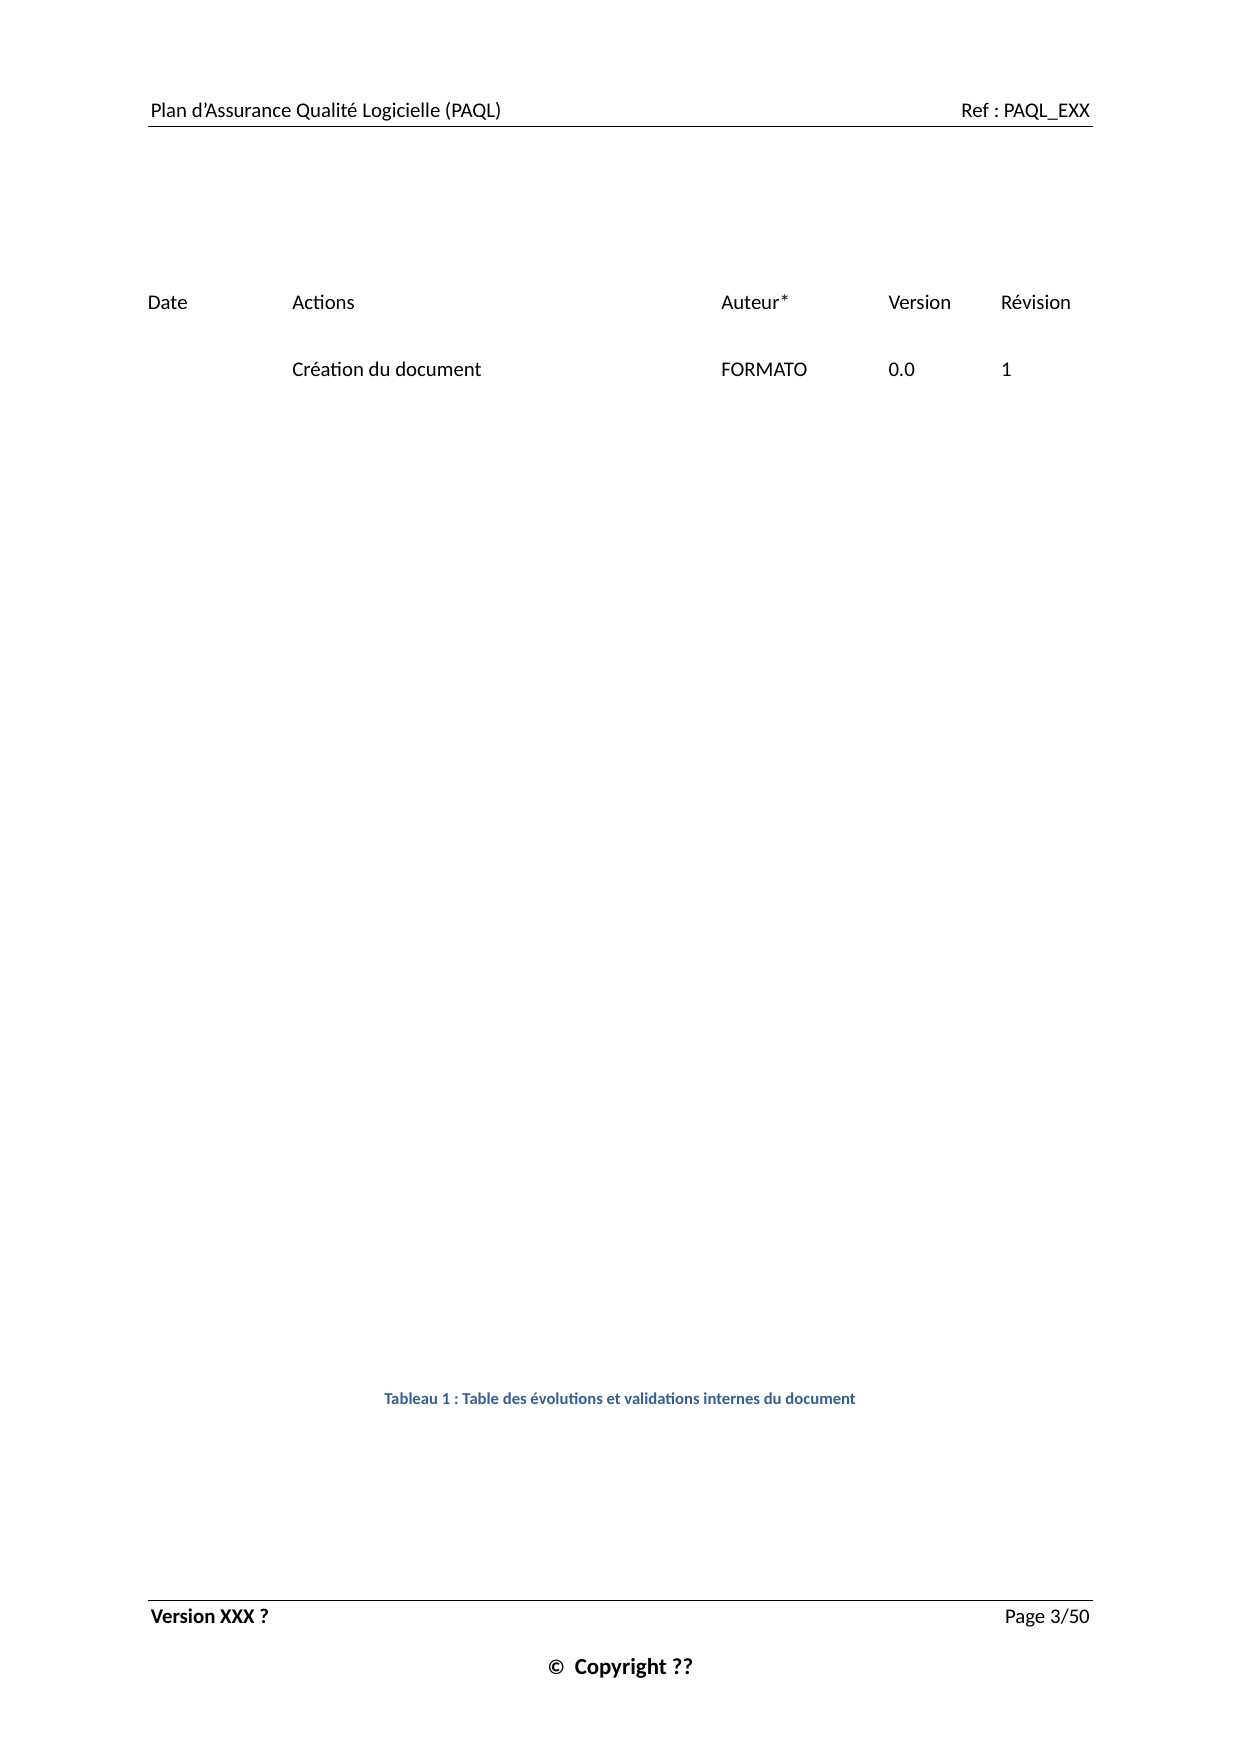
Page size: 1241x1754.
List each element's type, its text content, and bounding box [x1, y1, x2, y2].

table_cell [877, 403, 989, 470]
table_cell [281, 805, 710, 875]
table_header Auteur* [710, 269, 877, 336]
table_cell [136, 671, 281, 738]
table_cell [281, 1297, 710, 1368]
table_cell [136, 537, 281, 604]
table_cell [710, 738, 877, 805]
table_cell [136, 946, 281, 1016]
table_cell [710, 1227, 877, 1297]
table_header Actions [281, 269, 710, 336]
table_cell [281, 403, 710, 470]
table_cell [281, 738, 710, 805]
table_cell [136, 1227, 281, 1297]
table_cell 1 [990, 336, 1099, 403]
table_cell [710, 671, 877, 738]
table_cell FORMATO [710, 336, 877, 403]
table_cell [710, 1086, 877, 1157]
table_cell [990, 1227, 1099, 1297]
table_cell [136, 738, 281, 805]
table_cell [990, 946, 1099, 1016]
table_cell [136, 1016, 281, 1086]
table_cell [136, 1086, 281, 1157]
table_cell [877, 604, 989, 671]
table_cell [281, 1157, 710, 1227]
table_cell [710, 1297, 877, 1368]
table_cell [710, 470, 877, 537]
table_cell [990, 805, 1099, 875]
table_cell [281, 1086, 710, 1157]
table_cell [877, 805, 989, 875]
table_header Version [877, 269, 989, 336]
table_cell [136, 1297, 281, 1368]
table_cell [281, 1016, 710, 1086]
table_cell [990, 1016, 1099, 1086]
table_cell [877, 1227, 989, 1297]
table_cell Création du document [281, 336, 710, 403]
table_cell [710, 805, 877, 875]
table_cell [990, 875, 1099, 946]
table_cell [990, 738, 1099, 805]
table_cell [281, 1227, 710, 1297]
table_header Date [136, 269, 281, 336]
table_cell [710, 604, 877, 671]
table_cell [990, 604, 1099, 671]
table_cell [281, 946, 710, 1016]
table_cell [990, 1086, 1099, 1157]
table_cell [877, 470, 989, 537]
table_cell [710, 1157, 877, 1227]
table_cell [990, 1297, 1099, 1368]
table_cell 0.0 [877, 336, 989, 403]
table_cell [136, 604, 281, 671]
table_cell [877, 537, 989, 604]
table_cell [136, 805, 281, 875]
table_cell [710, 946, 877, 1016]
table_cell [710, 875, 877, 946]
table_cell [281, 537, 710, 604]
table_cell [877, 1016, 989, 1086]
table_cell [710, 1016, 877, 1086]
table_cell [877, 671, 989, 738]
table_cell [281, 671, 710, 738]
table_cell [281, 470, 710, 537]
table_cell [136, 336, 281, 403]
table_cell [281, 604, 710, 671]
table_cell [990, 403, 1099, 470]
table_cell [990, 671, 1099, 738]
table_cell [136, 470, 281, 537]
table_cell [877, 1086, 989, 1157]
table_cell [990, 537, 1099, 604]
table_cell [136, 875, 281, 946]
table_cell [877, 738, 989, 805]
table_cell [136, 1157, 281, 1227]
table_cell [710, 403, 877, 470]
table_cell [990, 470, 1099, 537]
table_cell [877, 946, 989, 1016]
table_header Révision [990, 269, 1099, 336]
text Tableau 1 : Table des évolutions et validations internes du document [148, 1388, 1093, 1409]
table_cell [136, 403, 281, 470]
table_cell [877, 875, 989, 946]
table_cell [710, 537, 877, 604]
table_cell [281, 875, 710, 946]
table_cell [877, 1157, 989, 1227]
table_cell [990, 1157, 1099, 1227]
table_cell [877, 1297, 989, 1368]
